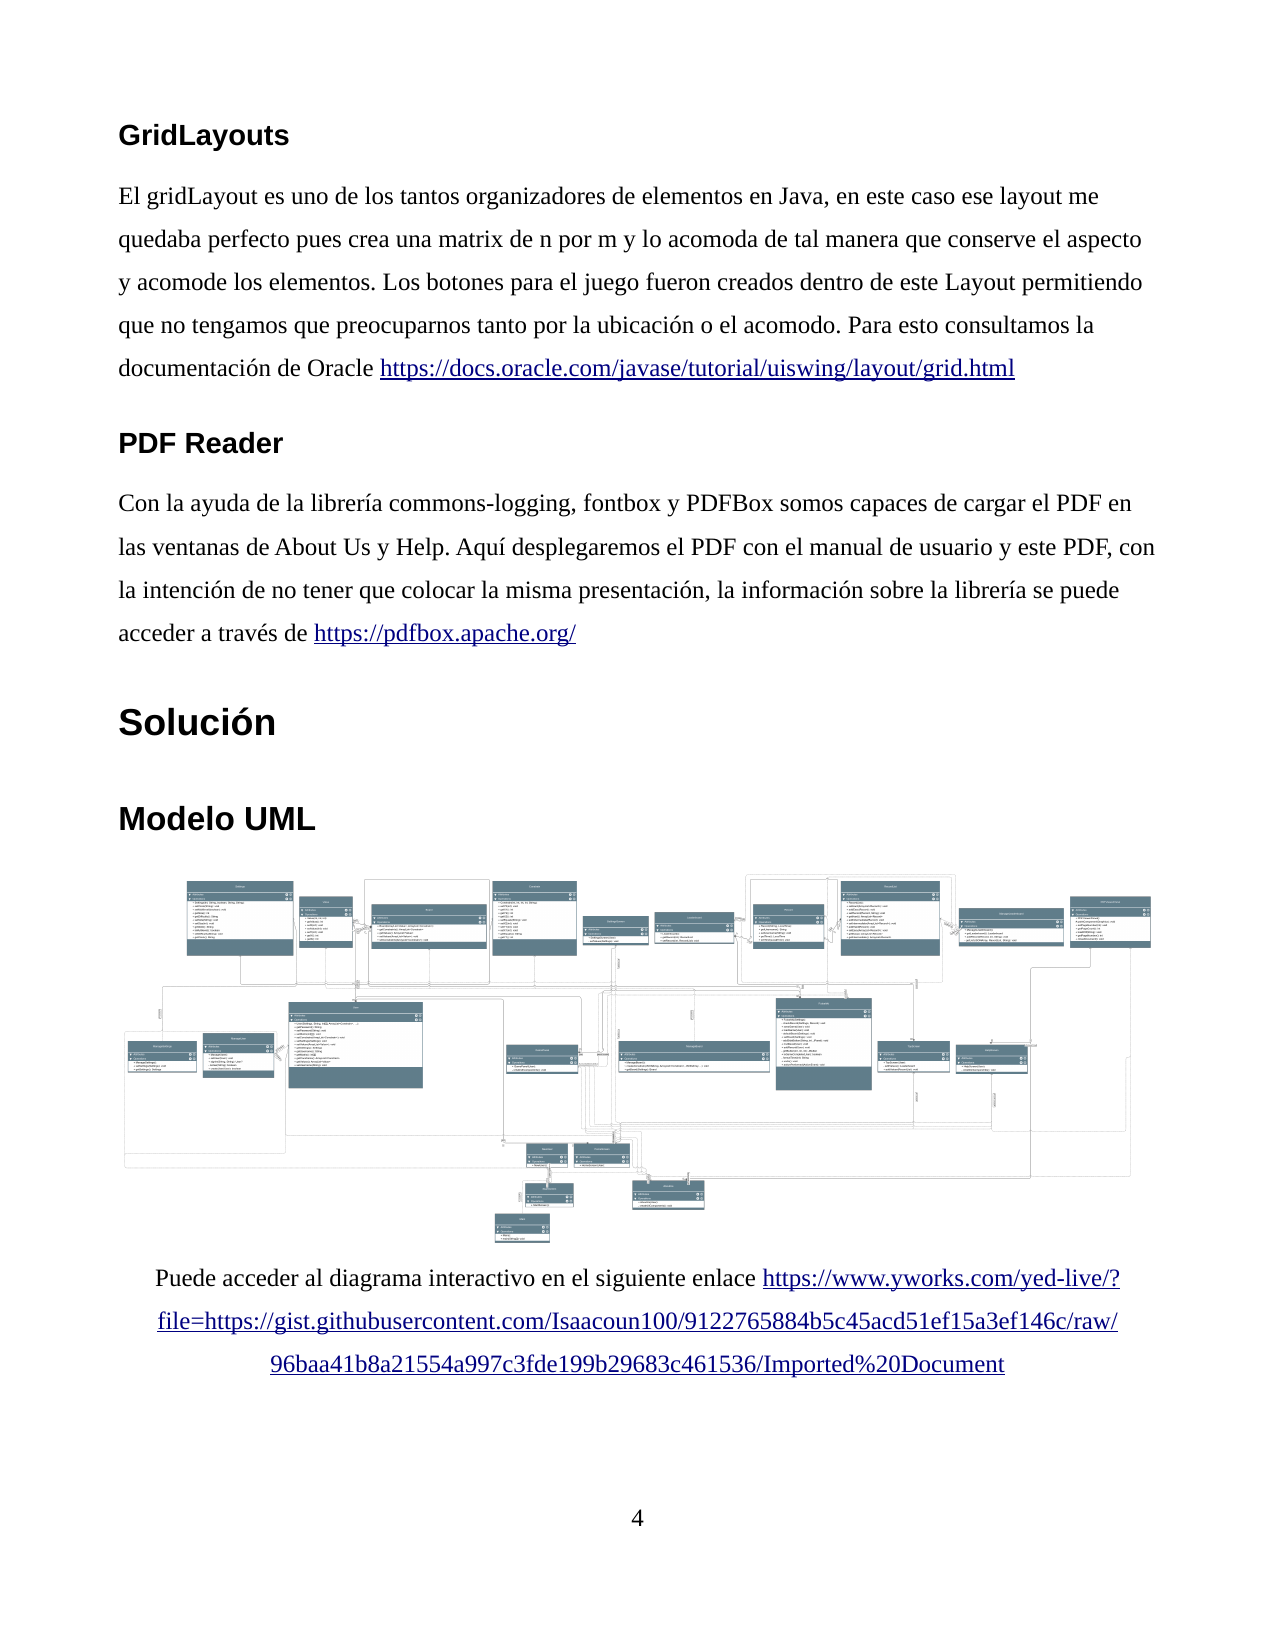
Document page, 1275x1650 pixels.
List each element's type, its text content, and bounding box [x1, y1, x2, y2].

subtitle Solución [118, 701, 1157, 744]
subtitle PDF Reader [118, 426, 1157, 459]
subtitle GridLayouts [118, 118, 1157, 152]
text Con la ayuda de la librería commons-logging, fontbox y PDFBox somos capaces de cargar el PDF en las ventanas de About Us y Help. Aquí desplegaremos el PDF con el manual de usuario y este PDF, con la intención de no tener que colocar la misma presentación, la información sobre la librería se puede acceder a través de https://pdfbox.apache.org/ [118, 488, 1157, 647]
text Puede acceder al diagrama interactivo en el siguiente enlace https://www.yworks.com/yed-live/?file=https://gist.githubusercontent.com/Isaacoun100/9122765884b5c45acd51ef15a3ef146c/raw/96baa41b8a21554a997c3fde199b29683c461536/Imported%20Document [118, 1249, 1157, 1378]
text El gridLayout es uno de los tantos organizadores de elementos en Java, en este caso ese layout me quedaba perfecto pues crea una matrix de n por m y lo acomoda de tal manera que conserve el aspecto y acomode los elementos. Los botones para el juego fueron creados dentro de este Layout permitiendo que no tengamos que preocuparnos tanto por la ubicación o el acomodo. Para esto consultamos la documentación de Oracle https://docs.oracle.com/javase/tutorial/uiswing/layout/grid.html [118, 181, 1157, 382]
picture [118, 868, 1157, 1249]
subtitle Modelo UML [118, 799, 1157, 837]
